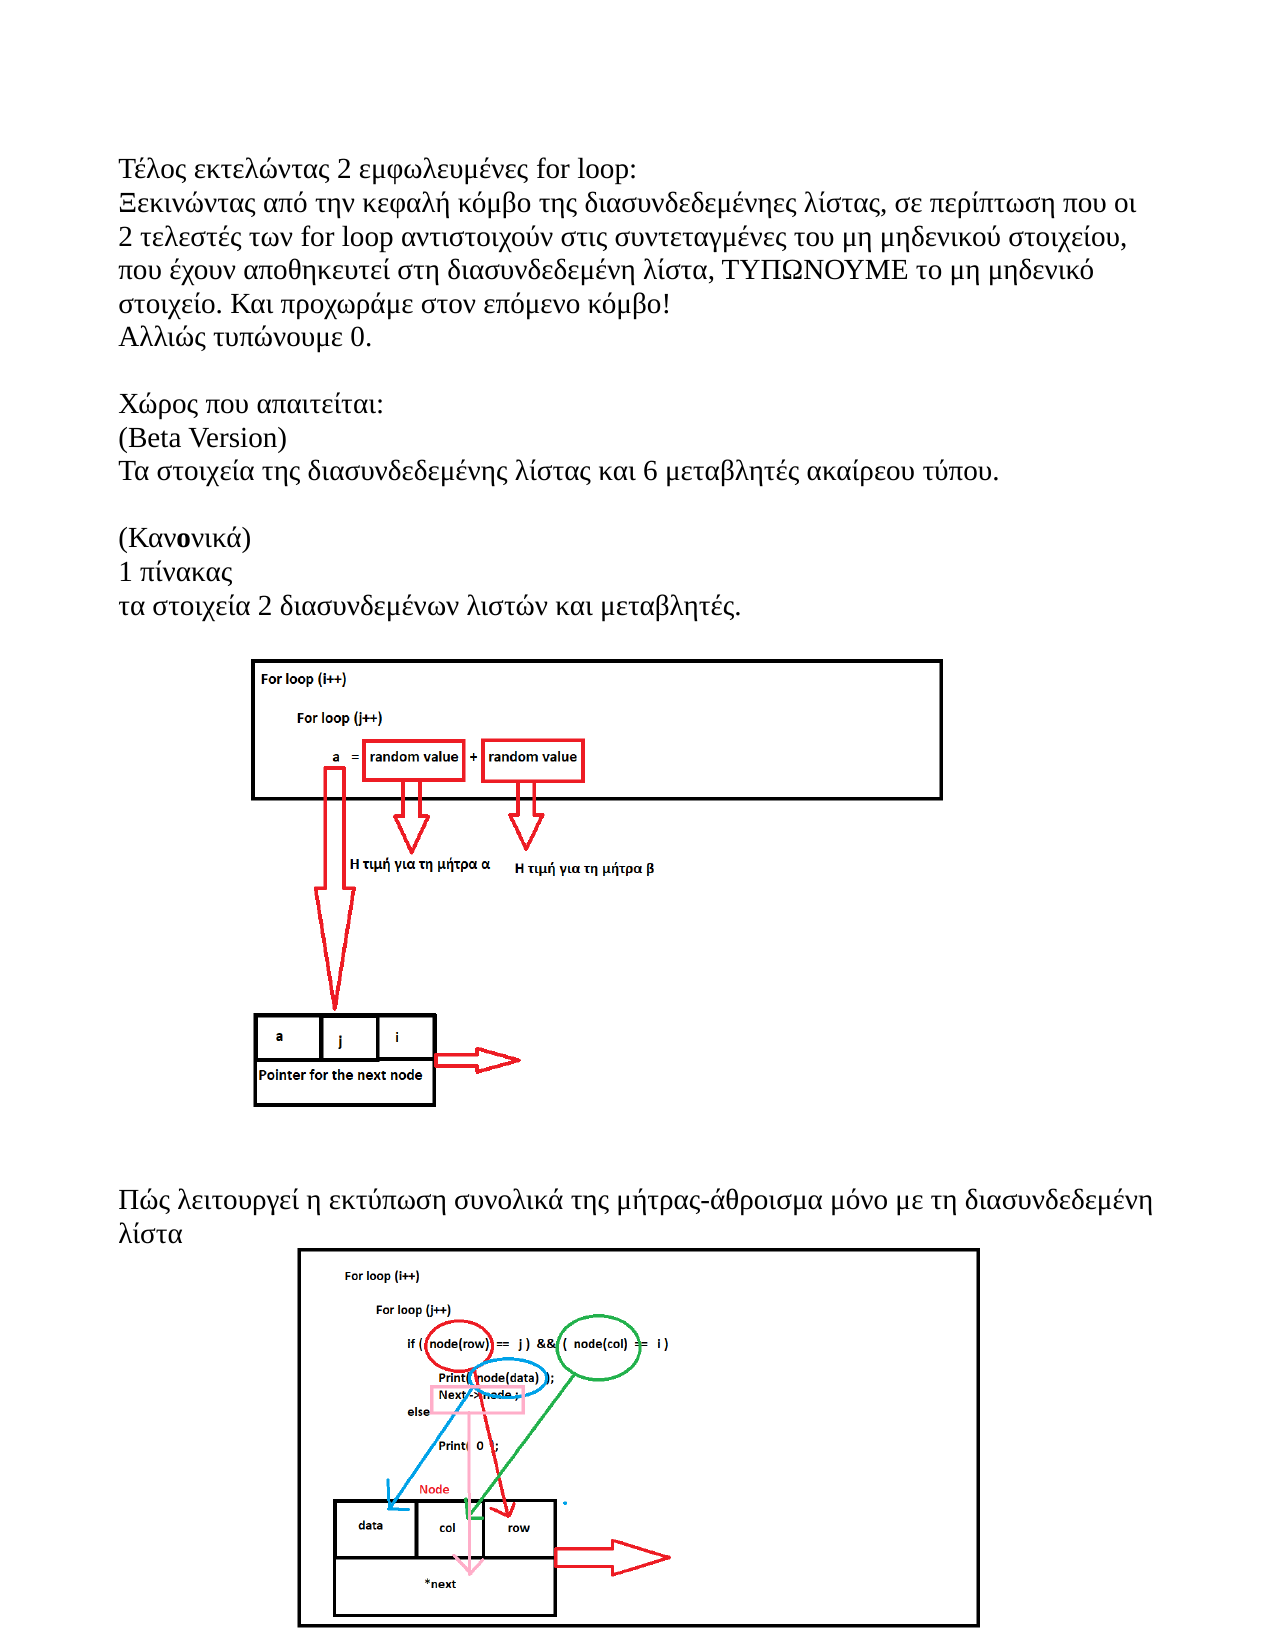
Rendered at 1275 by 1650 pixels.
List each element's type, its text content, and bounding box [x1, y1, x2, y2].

text τα στοιχεία 2 διασυνδεμένων λιστών και μεταβλητές. [118, 588, 1157, 621]
picture [200, 632, 1060, 1116]
text Χώρος που απαιτείται: [118, 386, 1157, 420]
text Τέλος εκτελώντας 2 εμφωλευμένες for loop: [118, 118, 1157, 185]
text (Beta Version) Τα στοιχεία της διασυνδεδεμένης λίστας και 6 μεταβλητές ακαίρεου τύπου. [118, 420, 1157, 487]
text Ξεκινώντας από την κεφαλή κόμβο της διασυνδεδεμένηες λίστας, σε περίπτωση που οι 2 τελεστές των for loop αντιστοιχούν στις συντεταγμένες του μη μηδενικού στοιχείου, που έχουν αποθηκευτεί στη διασυνδεδεμένη λίστα, ΤΥΠΩΝΟΥΜΕ το μη μηδενικό στοιχείο. Και προχωράμε στον επόμενο κόμβο! Αλλιώς τυπώνουμε 0. [118, 185, 1157, 353]
text (Κανονικά) [118, 521, 1157, 554]
text 1 πίνακας [118, 554, 1157, 588]
text Πώς λειτουργεί η εκτύπωση συνολικά της μήτρας-άθροισμα μόνο με τη διασυνδεδεμένη λίστα [118, 1182, 1157, 1249]
picture [264, 1227, 1016, 1650]
